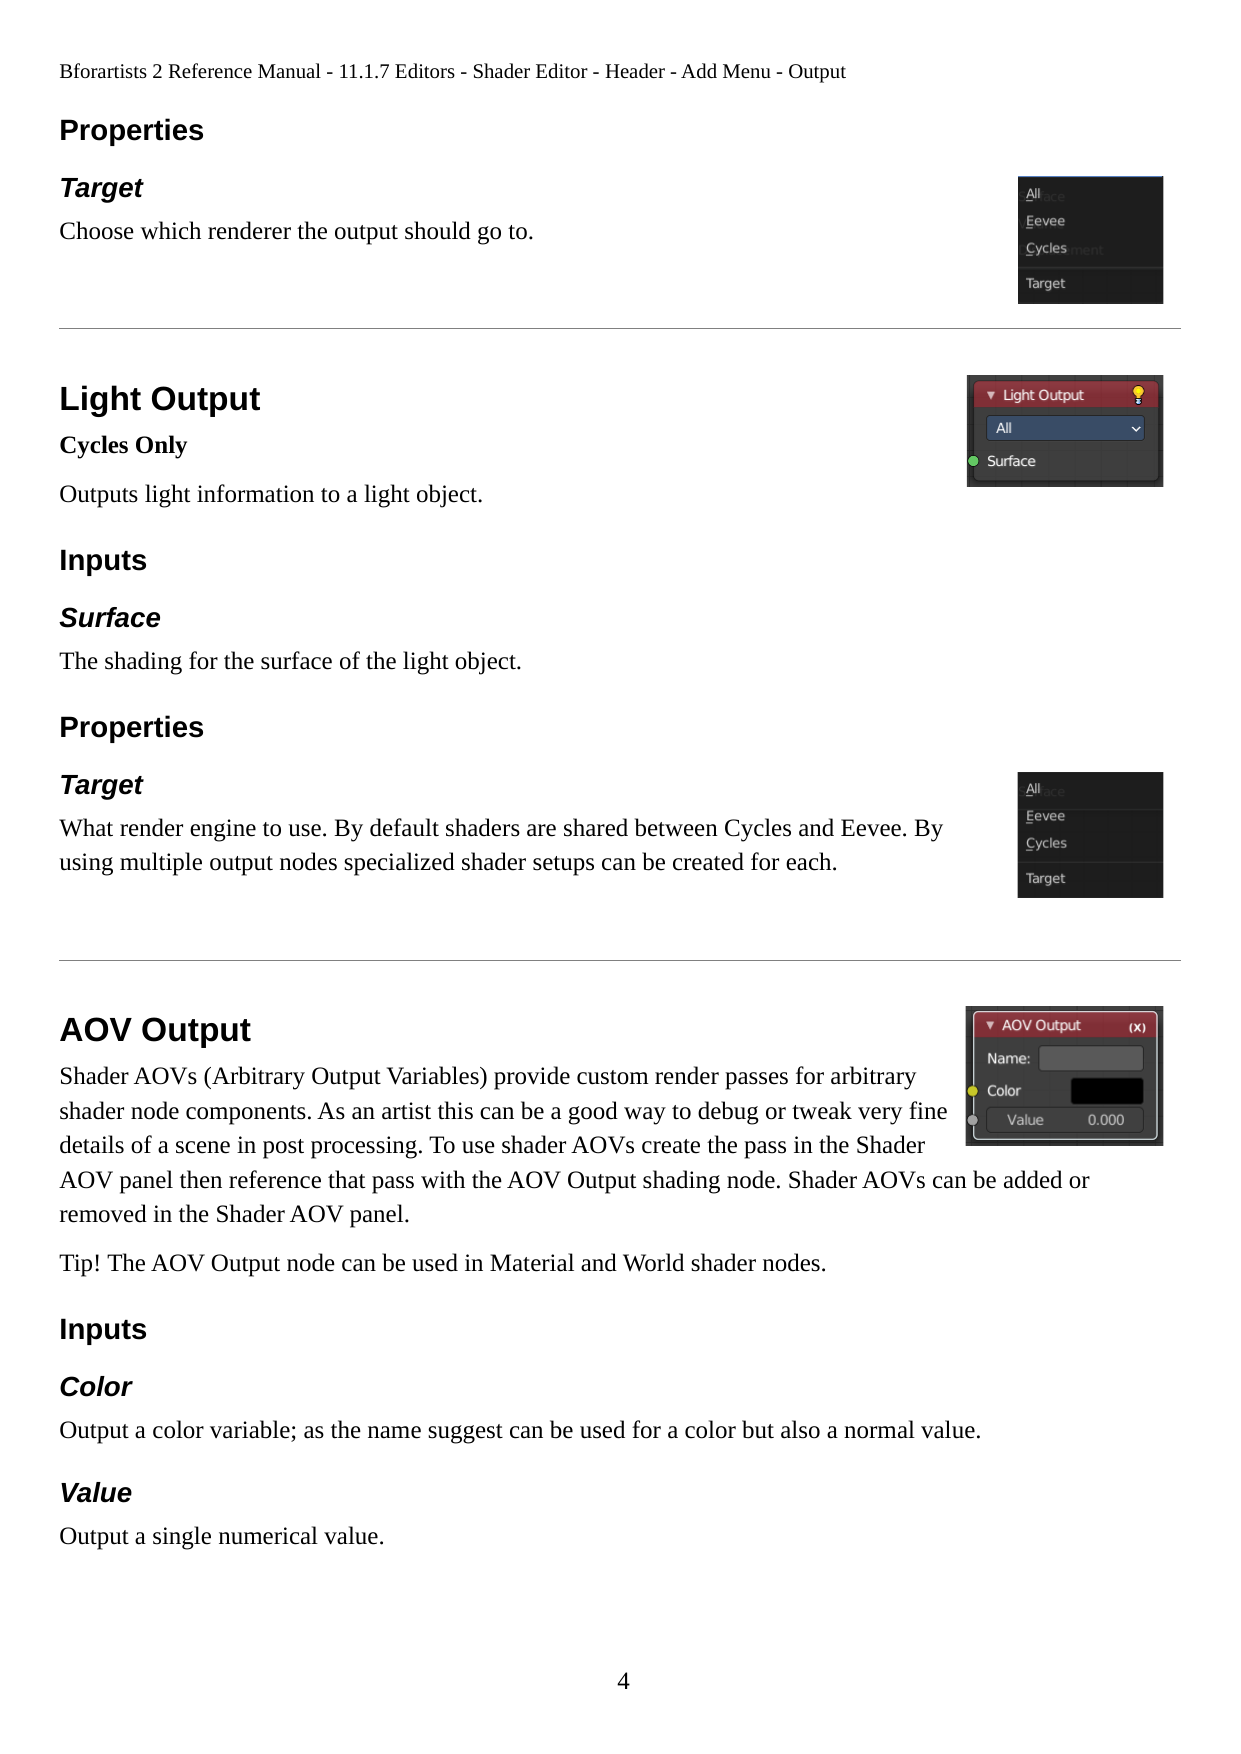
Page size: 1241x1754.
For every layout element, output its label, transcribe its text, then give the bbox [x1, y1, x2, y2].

subtitle AOV Output [59, 1010, 965, 1049]
text Choose which renderer the output should go to. [59, 216, 1018, 244]
subtitle Light Output [59, 379, 966, 417]
text Output a color variable; as the name suggest can be used for a color but also a normal value. [59, 1415, 1181, 1444]
subtitle Inputs [59, 1312, 1181, 1346]
subtitle Inputs [59, 543, 1181, 576]
picture [965, 1006, 1164, 1146]
subtitle [1164, 379, 1181, 417]
subtitle Properties [59, 113, 1181, 146]
subtitle Properties [59, 709, 1181, 743]
subtitle [1164, 1010, 1181, 1049]
text The shading for the surface of the light object. [59, 646, 1181, 674]
text Output a single numerical value. [59, 1521, 1181, 1550]
picture [1018, 176, 1164, 304]
picture [1017, 772, 1164, 898]
subtitle Surface [59, 601, 1181, 633]
text What render engine to use. By default shaders are shared between Cycles and Eevee. By using multiple output nodes specialized shader setups can be created for each. [59, 813, 1017, 876]
subtitle Value [59, 1477, 1181, 1508]
text Cycles Only [59, 430, 966, 459]
text [1164, 430, 1181, 459]
picture [966, 375, 1164, 487]
text Shader AOVs (Arbitrary Output Variables) provide custom render passes for arbitrary shader node components. As an artist this can be a good way to debug or tweak very fine details of a scene in post processing. To use shader AOVs create the pass in the Shader AOV panel then reference that pass with the AOV Output shading node. Shader AOVs can be added or removed in the Shader AOV panel. [59, 1061, 1181, 1228]
text Outputs light information to a light object. [59, 479, 1181, 508]
subtitle Color [59, 1371, 1181, 1403]
text Tip! The AOV Output node can be used in Material and World shader nodes. [59, 1248, 1181, 1277]
subtitle Target [59, 768, 1181, 800]
subtitle Target [59, 171, 1181, 203]
